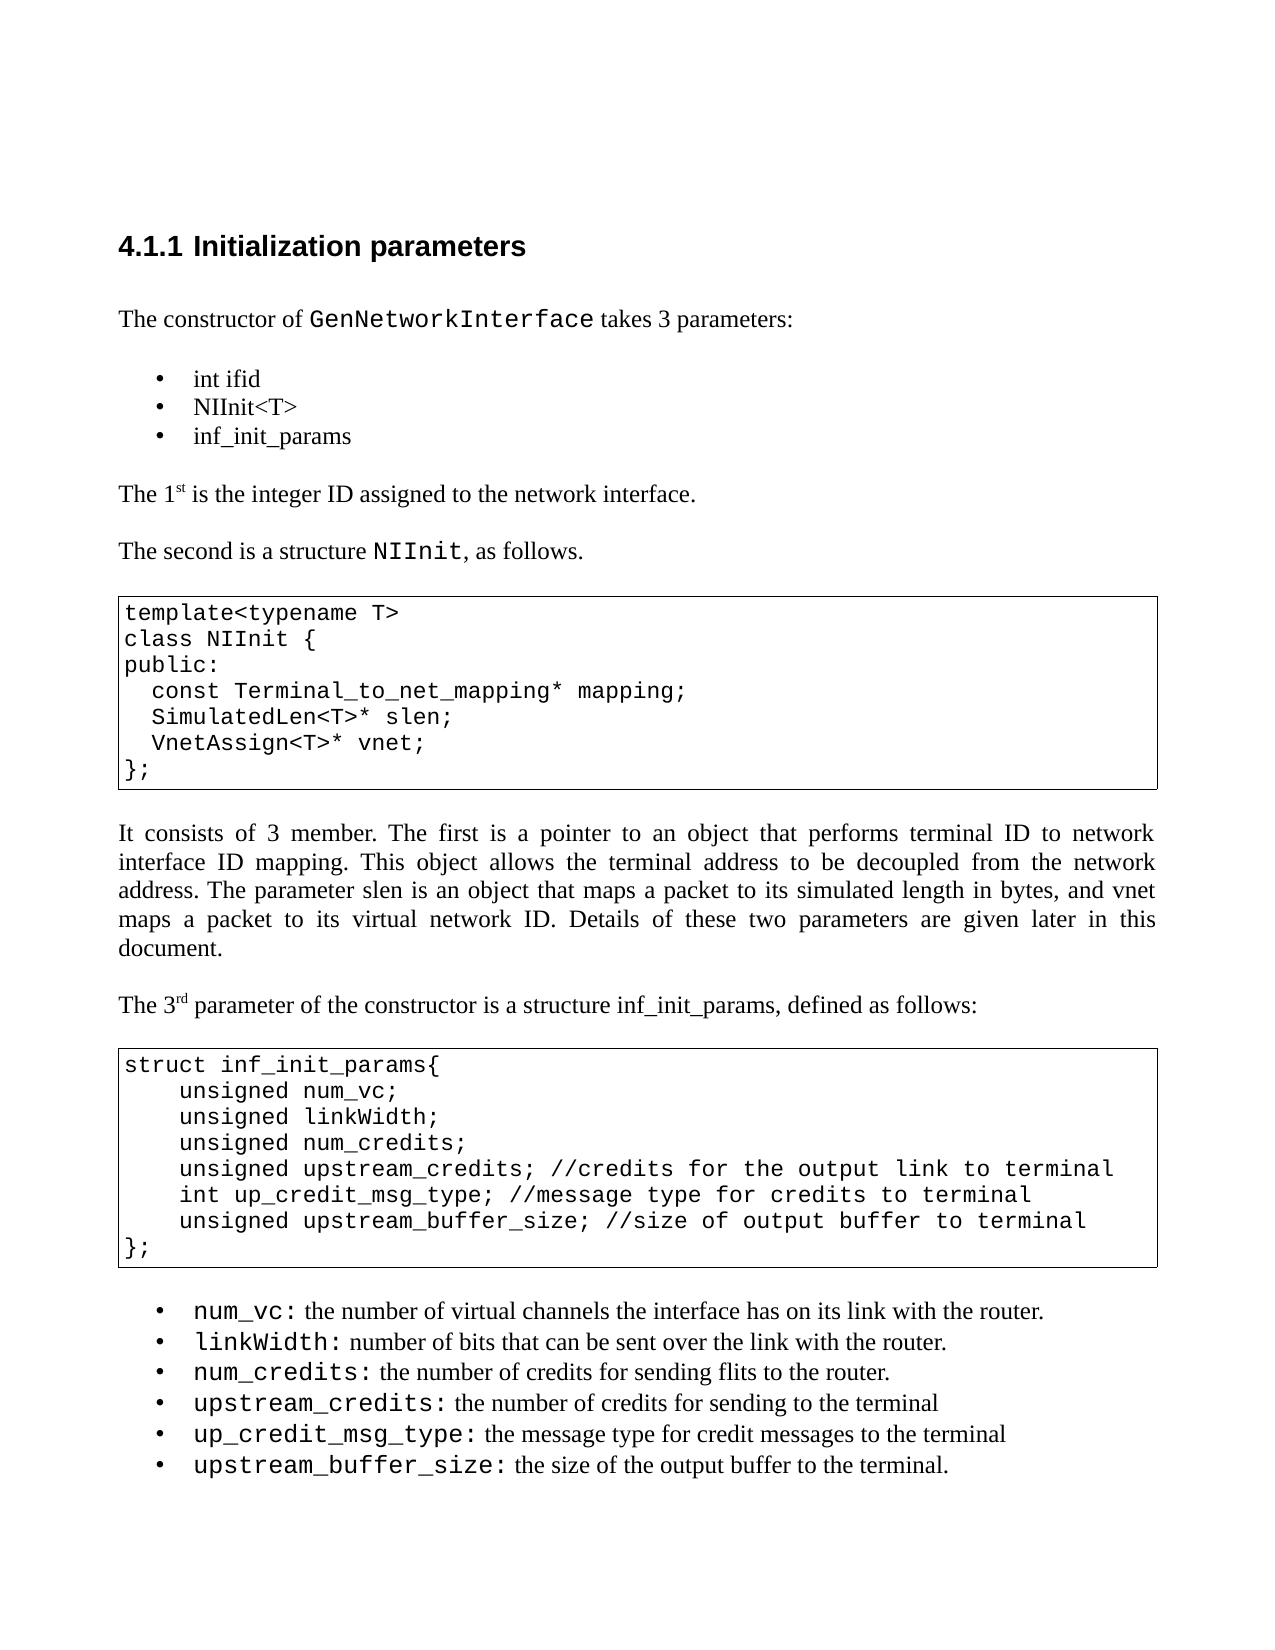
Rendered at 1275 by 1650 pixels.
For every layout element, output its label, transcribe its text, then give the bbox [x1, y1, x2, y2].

list inf_init_params [156, 421, 1157, 450]
text The 1st is the integer ID assigned to the network interface. [118, 479, 1157, 507]
text The constructor of GenNetworkInterface takes 3 parameters: [118, 304, 1157, 335]
text The second is a structure NIInit, as follows. [118, 536, 1157, 567]
table_header template<typename T> class NIInit { public: const Terminal_to_net_mapping* mapping; SimulatedLen<T>* slen; VnetAssign<T>* vnet; }; [119, 597, 1157, 789]
list upstream_credits: the number of credits for sending to the terminal [156, 1388, 1157, 1419]
text It consists of 3 member. The first is a pointer to an object that performs terminal ID to network interface ID mapping. This object allows the terminal address to be decoupled from the network address. The parameter slen is an object that maps a packet to its simulated length in bytes, and vnet maps a packet to its virtual network ID. Details of these two parameters are given later in this document. [118, 818, 1157, 962]
list num_vc: the number of virtual channels the interface has on its link with the router. [156, 1296, 1157, 1327]
table_header struct inf_init_params{ unsigned num_vc; unsigned linkWidth; unsigned num_credits; unsigned upstream_credits; //credits for the output link to terminal int up_credit_msg_type; //message type for credits to terminal unsigned upstream_buffer_size; //size of output buffer to terminal }; [119, 1049, 1157, 1267]
list up_credit_msg_type: the message type for credit messages to the terminal [156, 1419, 1157, 1450]
text The 3rd parameter of the constructor is a structure inf_init_params, defined as follows: [118, 990, 1157, 1019]
list int ifid [156, 364, 1157, 392]
list num_credits: the number of credits for sending flits to the router. [156, 1357, 1157, 1388]
list upstream_buffer_size: the size of the output buffer to the terminal. [156, 1450, 1157, 1481]
list NIInit<T> [156, 392, 1157, 421]
subtitle Initialization parameters [118, 229, 1157, 263]
list linkWidth: number of bits that can be sent over the link with the router. [156, 1327, 1157, 1357]
